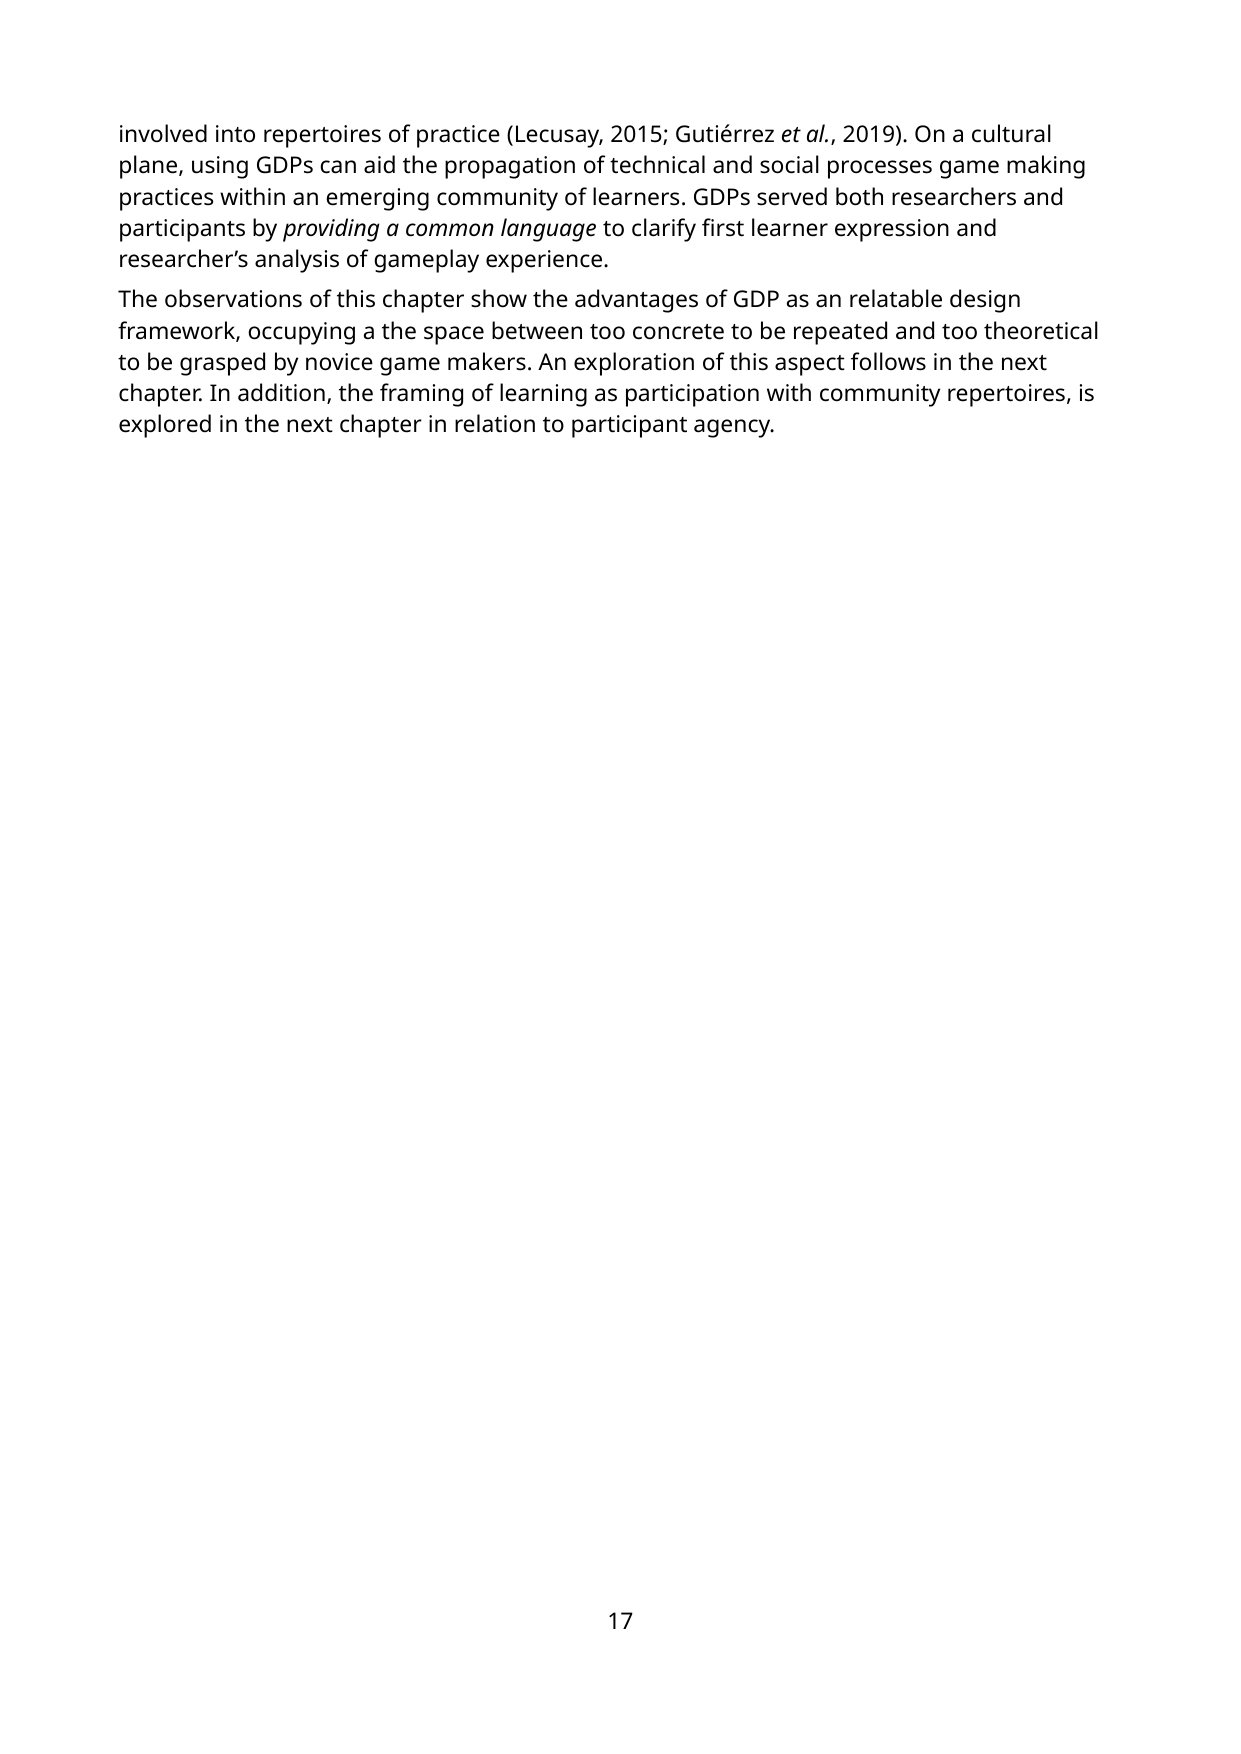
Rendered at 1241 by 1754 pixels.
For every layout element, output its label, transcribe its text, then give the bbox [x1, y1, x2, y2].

text The observations of this chapter show the advantages of GDP as an relatable design framework, occupying a the space between too concrete to be repeated and too theoretical to be grasped by novice game makers. An exploration of this aspect follows in the next chapter. In addition, the framing of learning as participation with community repertoires, is explored in the next chapter in relation to participant agency. [118, 283, 1122, 439]
text involved into repertoires of practice (Lecusay, 2015; Gutiérrez et al., 2019). On a cultural plane, using GDPs can aid the propagation of technical and social processes game making practices within an emerging community of learners. GDPs served both researchers and participants by providing a common language to clarify first learner expression and researcher’s analysis of gameplay experience. [118, 118, 1122, 274]
